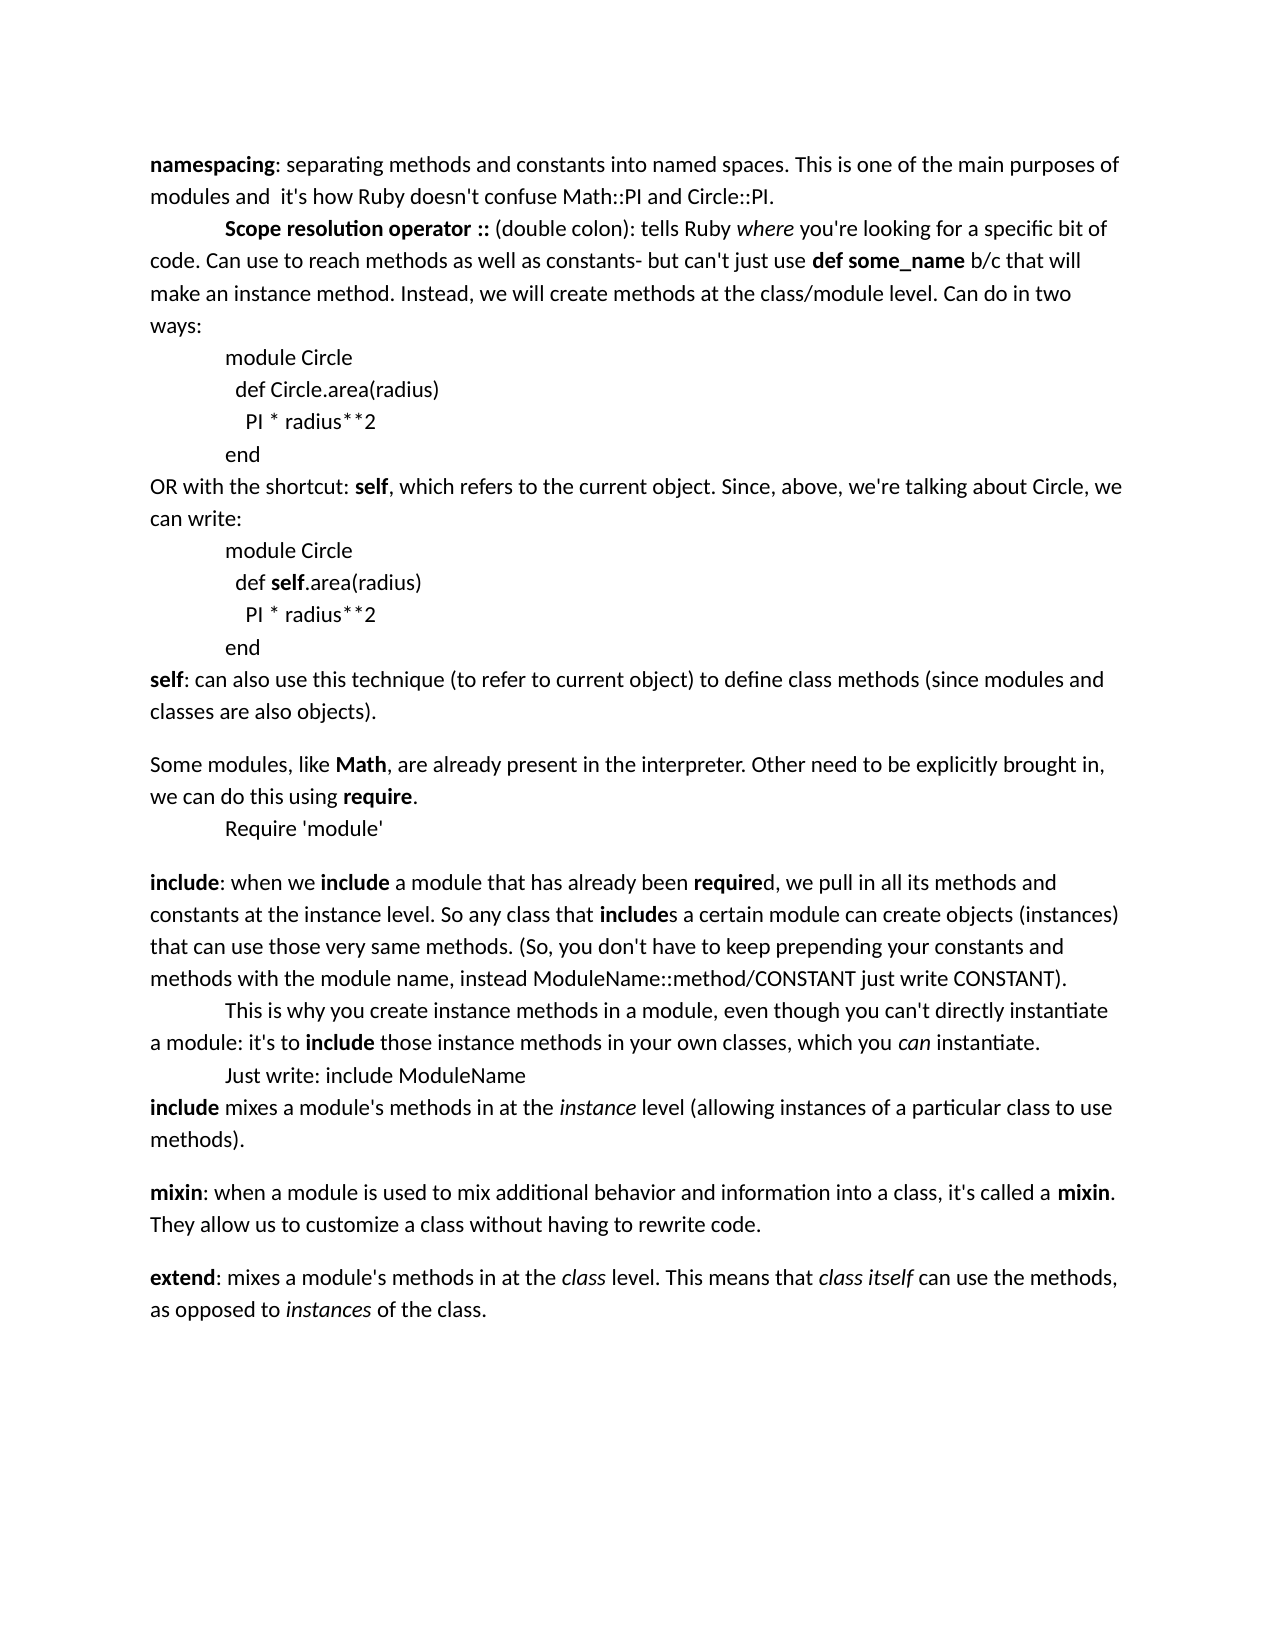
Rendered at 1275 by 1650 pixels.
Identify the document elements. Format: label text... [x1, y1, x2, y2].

text include: when we include a module that has already been required, we pull in all its methods and constants at the instance level. So any class that includes a certain module can create objects (instances) that can use those very same methods. (So, you don't have to keep prepending your constants and methods with the module name, instead ModuleName::method/CONSTANT just write CONSTANT). This is why you create instance methods in a module, even though you can't directly instantiate a module: it's to include those instance methods in your own classes, which you can instantiate. Just write: include ModuleName include mixes a module's methods in at the instance level (allowing instances of a particular class to use methods). [150, 868, 1125, 1153]
text mixin: when a module is used to mix additional behavior and information into a class, it's called a mixin. They allow us to customize a class without having to rewrite code. [150, 1178, 1125, 1238]
text extend: mixes a module's methods in at the class level. This means that class itself can use the methods, as opposed to instances of the class. [150, 1263, 1125, 1323]
text namespacing: separating methods and constants into named spaces. This is one of the main purposes of modules and it's how Ruby doesn't confuse Math::PI and Circle::PI. Scope resolution operator :: (double colon): tells Ruby where you're looking for a specific bit of code. Can use to reach methods as well as constants- but can't just use def some_name b/c that will make an instance method. Instead, we will create methods at the class/module level. Can do in two ways: module Circle def Circle.area(radius) PI * radius**2 end OR with the shortcut: self, which refers to the current object. Since, above, we're talking about Circle, we can write: module Circle def self.area(radius) PI * radius**2 end self: can also use this technique (to refer to current object) to define class methods (since modules and classes are also objects). [150, 150, 1125, 725]
text Some modules, like Math, are already present in the interpreter. Other need to be explicitly brought in, we can do this using require. Require 'module' [150, 750, 1125, 843]
